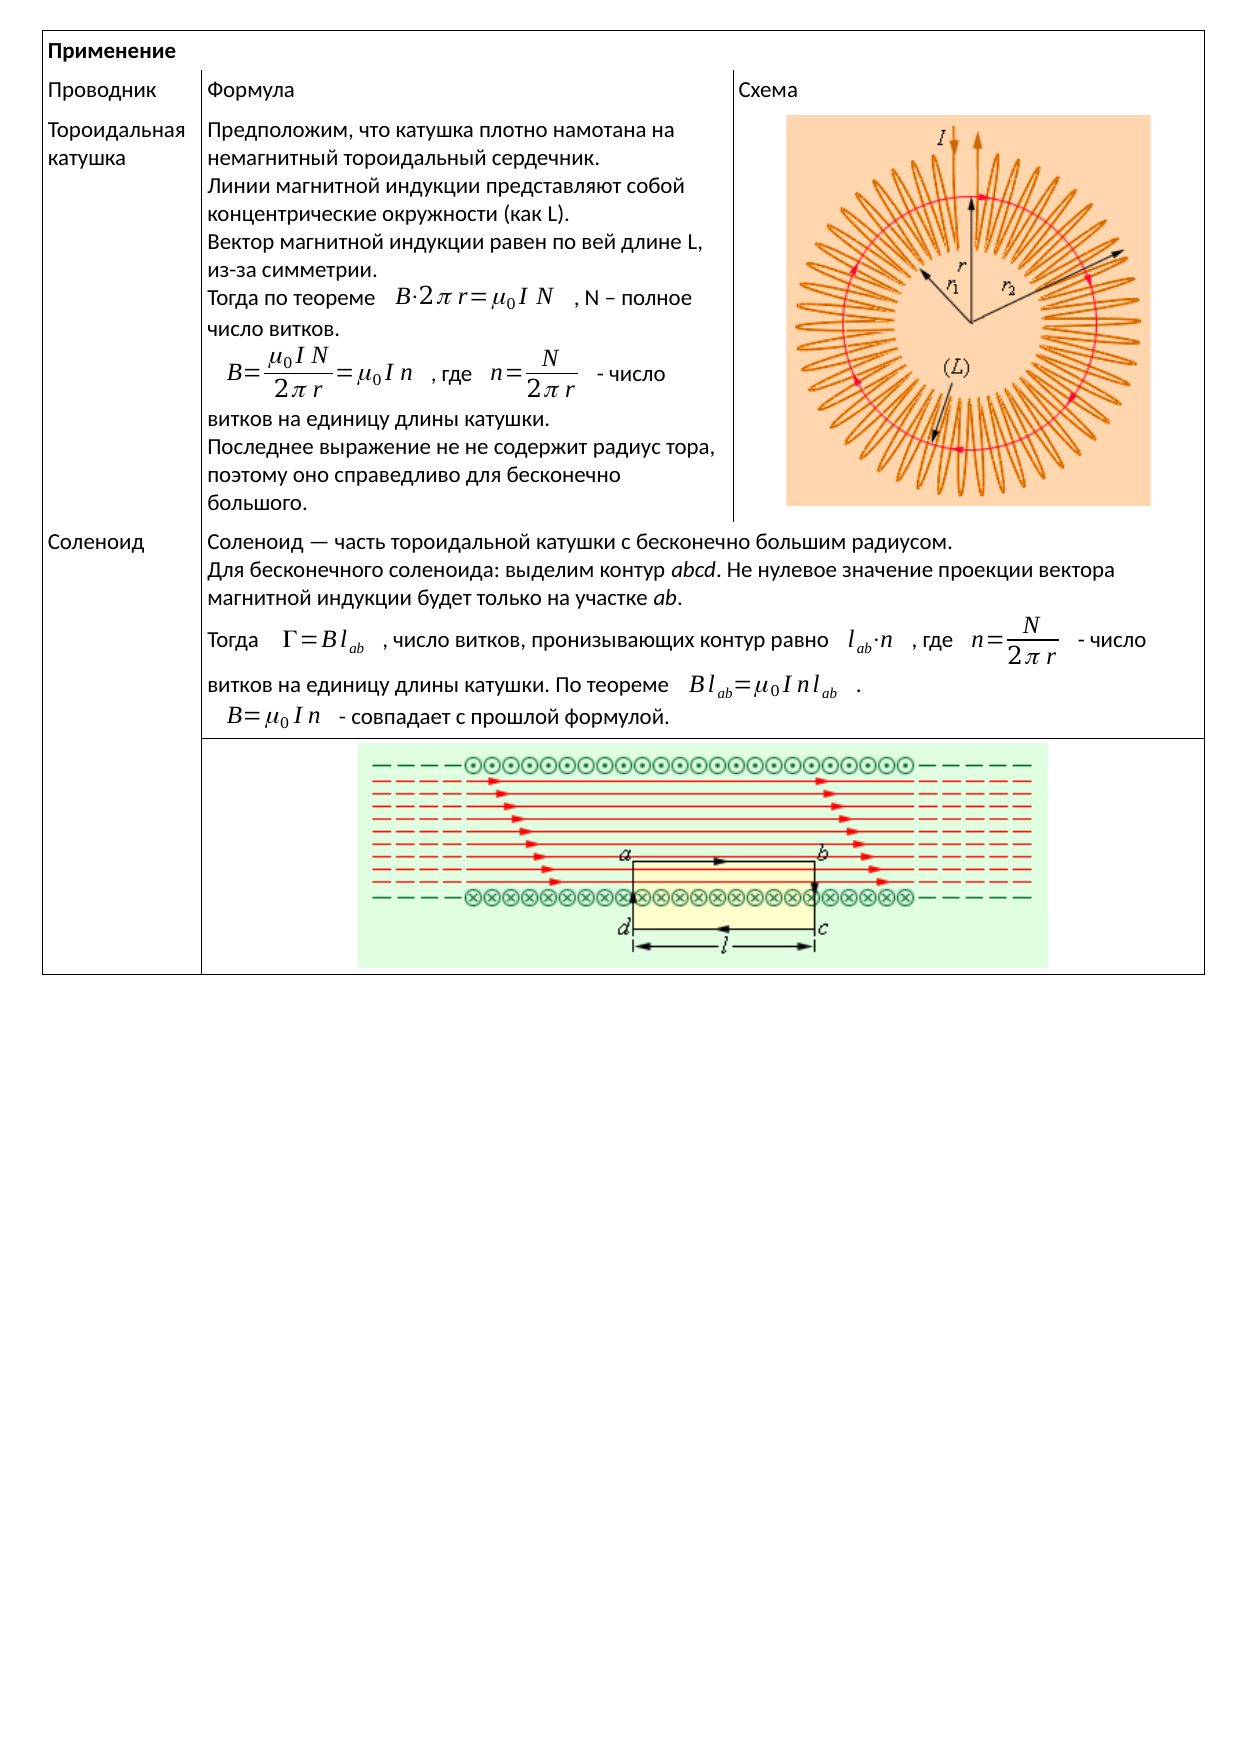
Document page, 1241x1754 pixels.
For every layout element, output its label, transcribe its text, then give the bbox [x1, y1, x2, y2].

table_cell [202, 739, 1204, 974]
table_cell Схема [734, 70, 1204, 109]
picture [357, 743, 1049, 968]
table_cell Соленоид [43, 522, 201, 974]
table_cell [734, 109, 1204, 522]
table_cell Формула [202, 70, 733, 109]
picture [786, 115, 1151, 506]
table_cell Проводник [43, 70, 201, 109]
table_cell Тороидальная катушка [43, 109, 201, 522]
table_cell Соленоид — часть тороидальной катушки с бесконечно большим радиусом. Для бесконечного соленоида: выделим контур abcd. Не нулевое значение проекции вектора магнитной индукции будет только на участке ab. Тогда , число витков, пронизывающих контур равно, где- число витков на единицу длины катушки. По теореме. - совпадает с прошлой формулой. [202, 522, 1204, 738]
table_cell Предположим, что катушка плотно намотана на немагнитный тороидальный сердечник. Линии магнитной индукции представляют собой концентрические окружности (как L). Вектор магнитной индукции равен по вей длине L, из-за симметрии. Тогда по теореме, N – полное число витков. , где- число витков на единицу длины катушки. Последнее выражение не не содержит радиус тора, поэтому оно справедливо для бесконечно большого. [202, 109, 733, 522]
table_header Применение [43, 31, 1204, 70]
